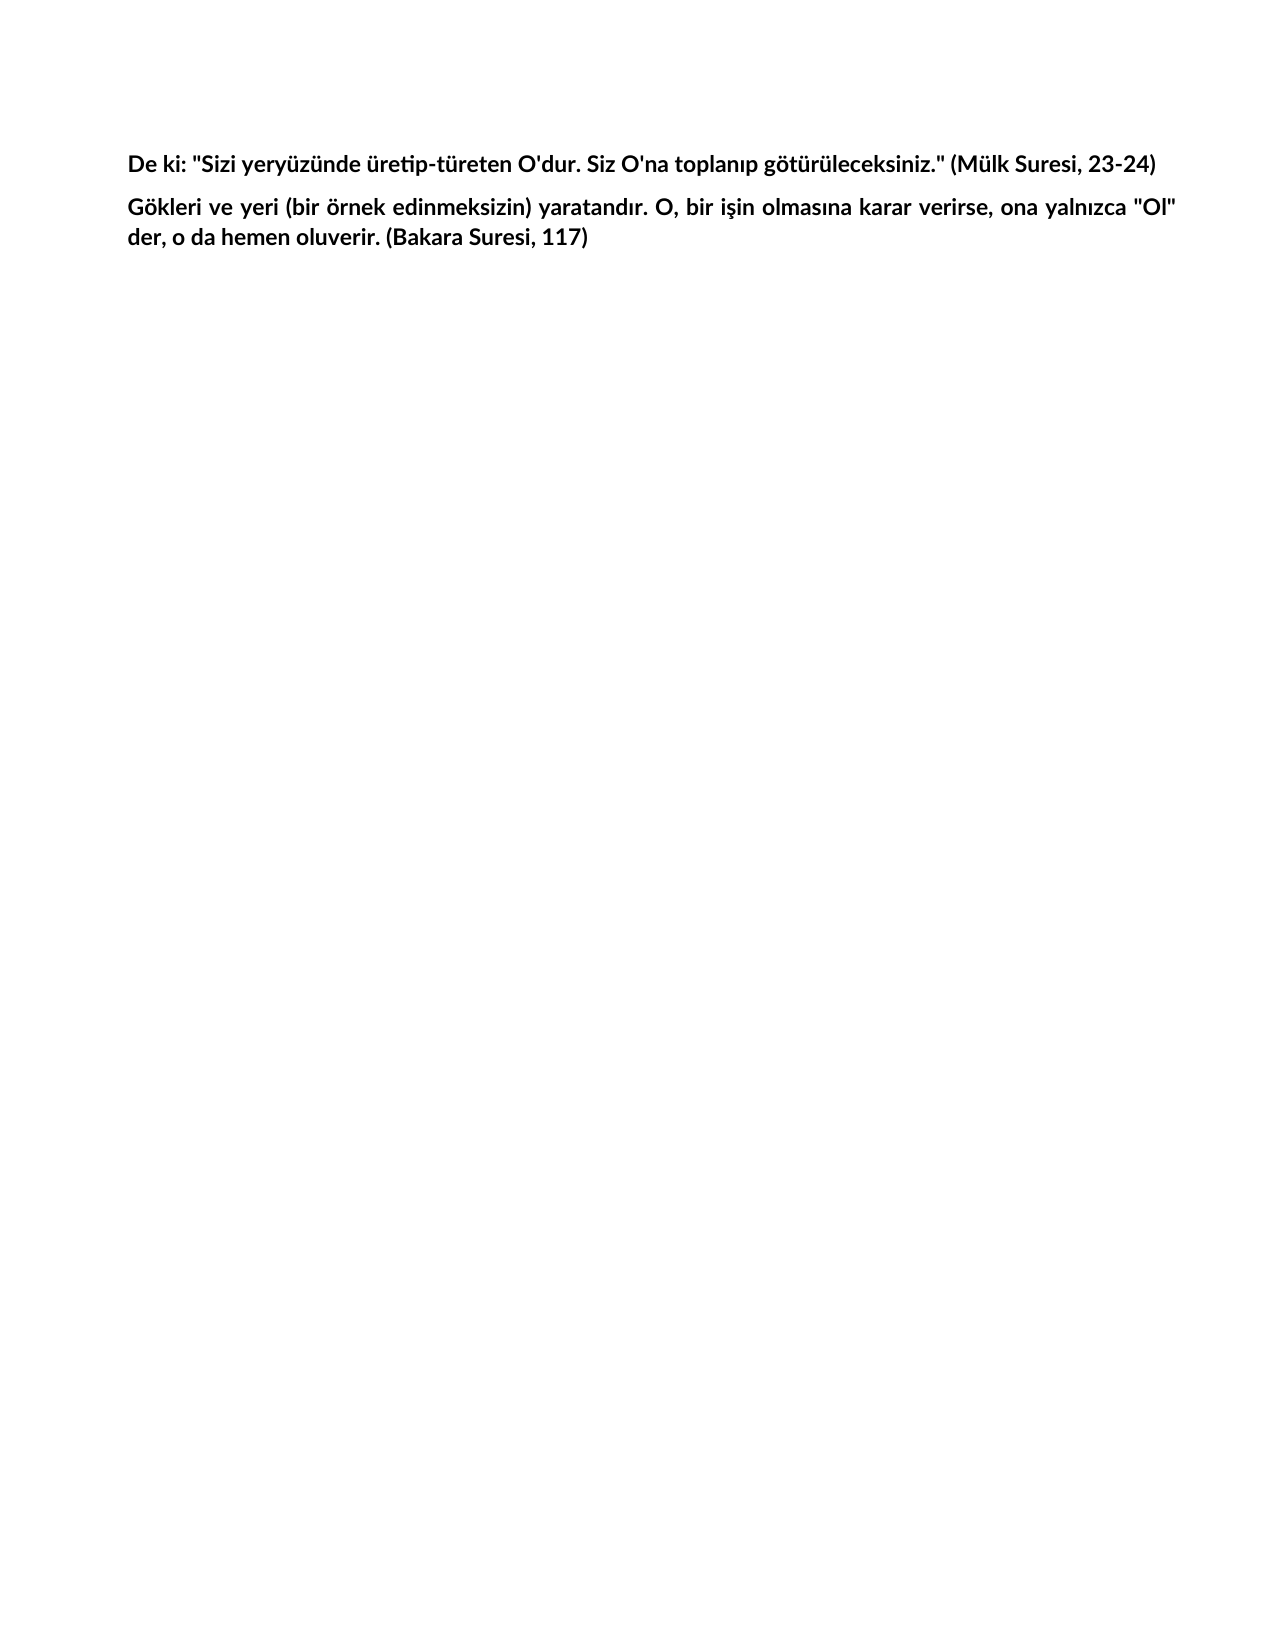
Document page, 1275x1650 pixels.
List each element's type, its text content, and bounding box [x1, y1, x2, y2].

text Gökleri ve yeri (bir örnek edinmeksizin) yaratandır. O, bir işin olmasına karar verirse, ona yalnızca "Ol" der, o da hemen oluverir. (Bakara Suresi, 117) [127, 193, 1177, 250]
text De ki: "Sizi yeryüzünde üretip-türeten O'dur. Siz O'na toplanıp götürüleceksiniz." (Mülk Suresi, 23-24) [127, 150, 1177, 177]
